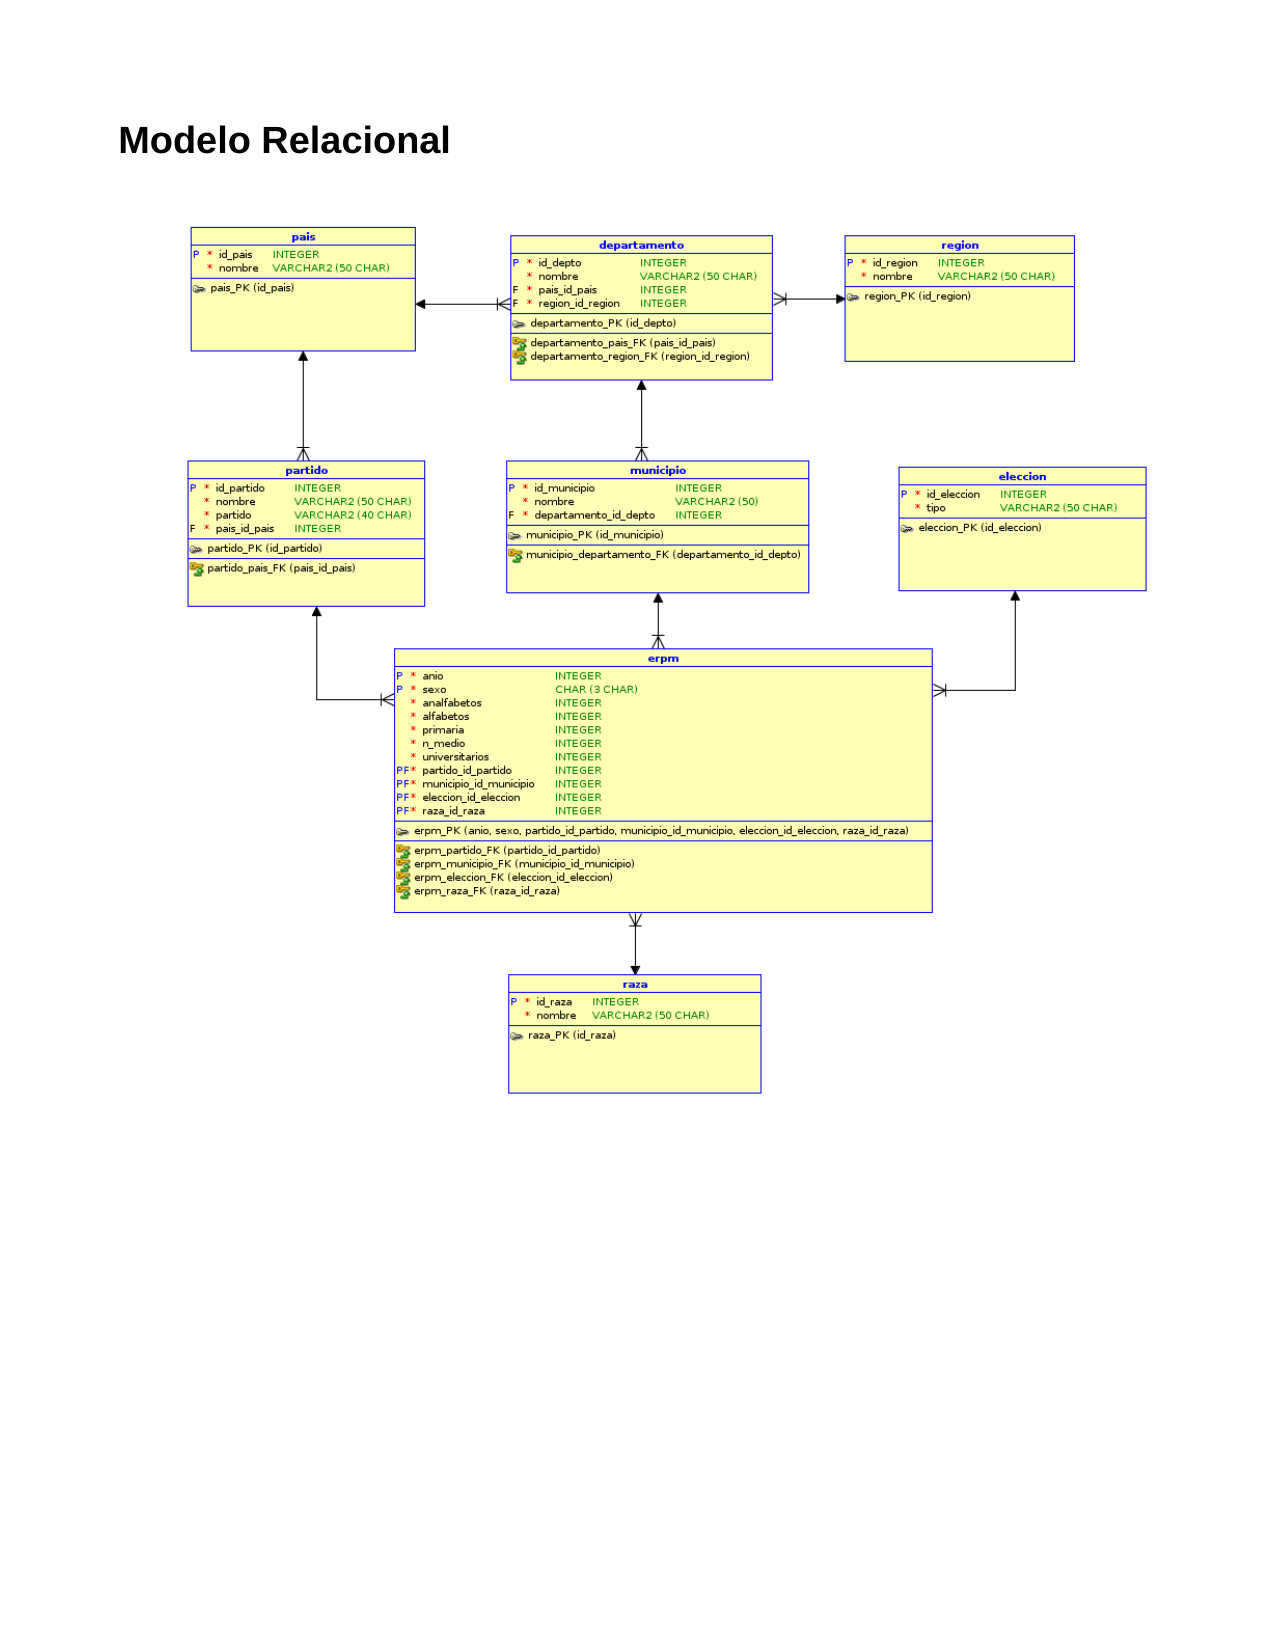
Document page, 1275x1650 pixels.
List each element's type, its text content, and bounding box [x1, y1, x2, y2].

picture [118, 174, 1157, 1104]
subtitle Modelo Relacional [118, 118, 1157, 162]
